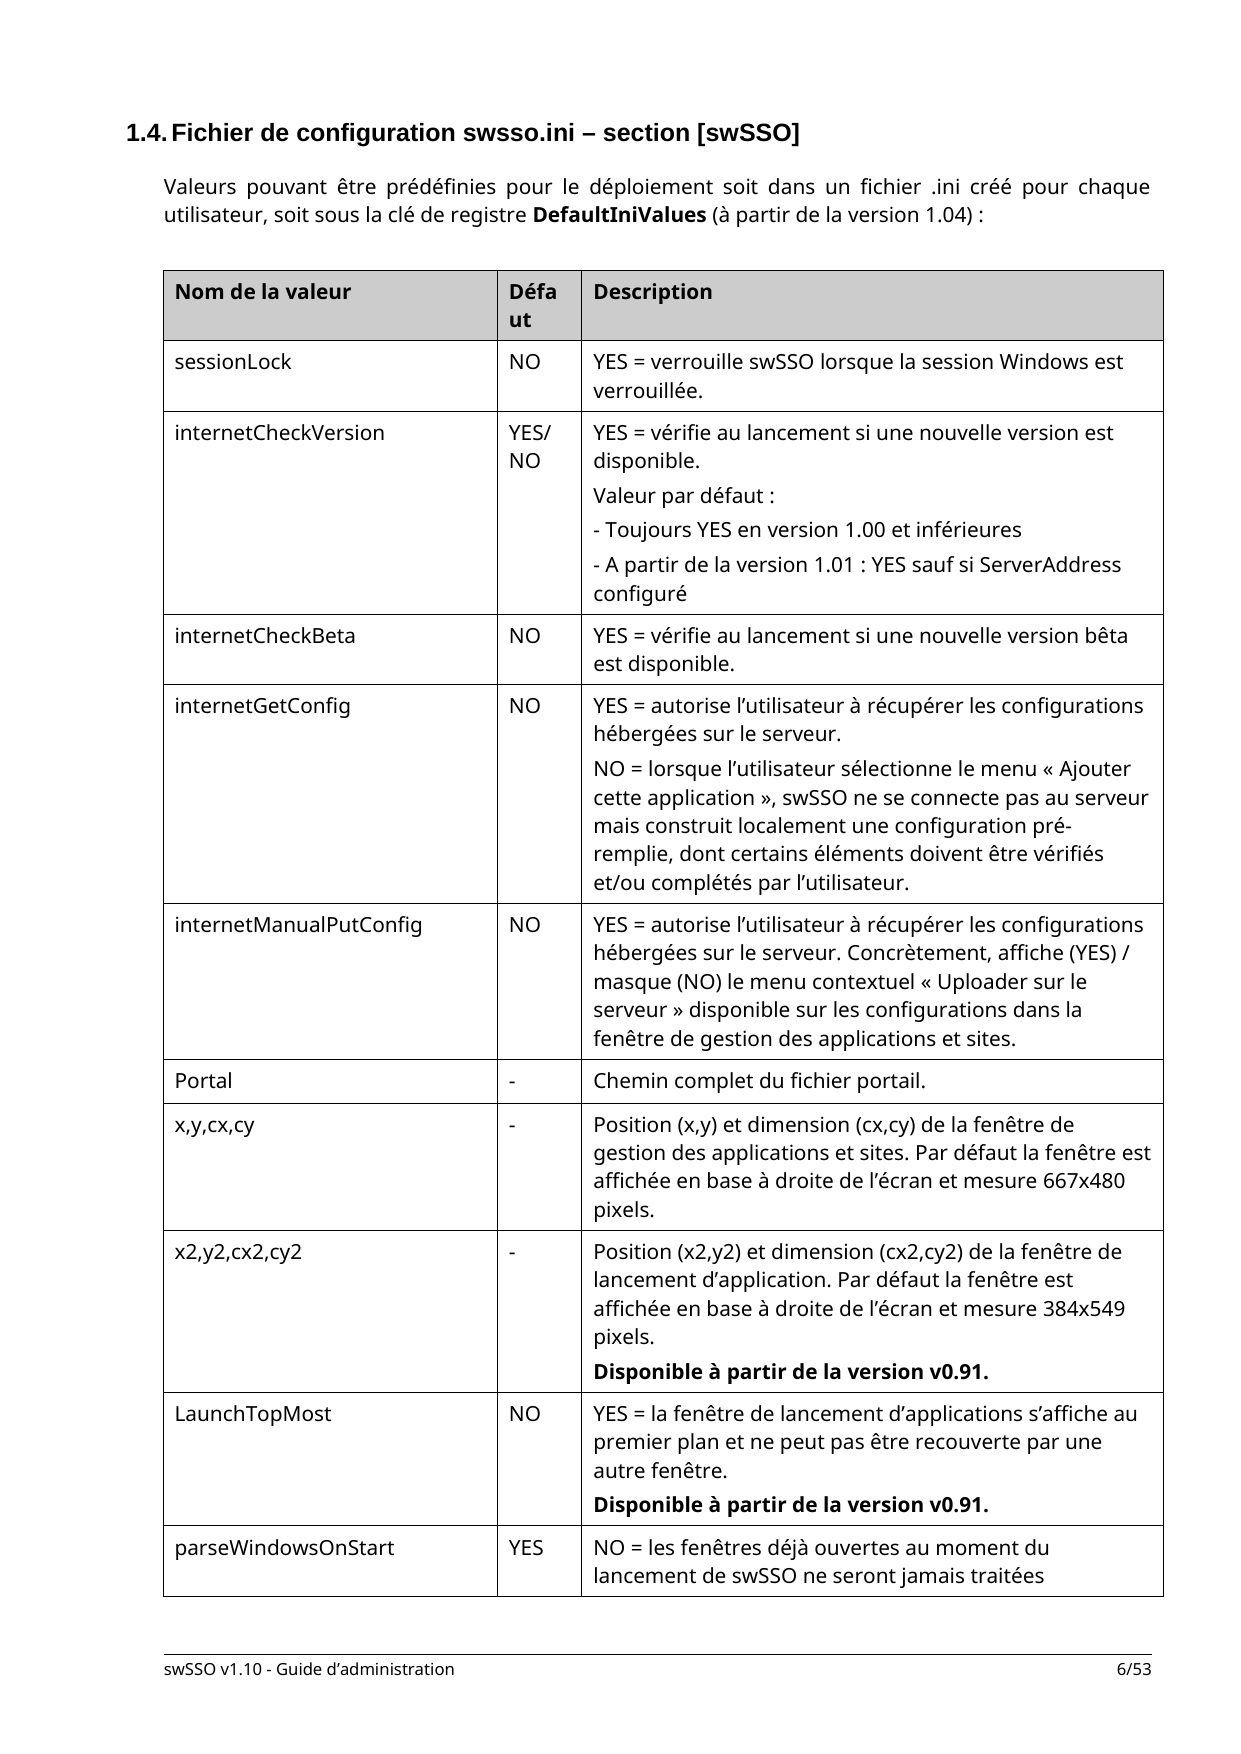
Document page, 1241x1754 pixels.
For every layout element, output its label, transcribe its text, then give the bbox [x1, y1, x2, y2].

table_cell NO [498, 1393, 581, 1525]
table_cell internetManualPutConfig [164, 904, 497, 1058]
table_cell internetGetConfig [164, 685, 497, 903]
text Valeurs pouvant être prédéfinies pour le déploiement soit dans un fichier .ini créé pour chaque utilisateur, soit sous la clé de registre DefaultIniValues (à partir de la version 1.04) : [164, 172, 1152, 229]
table_cell NO = les fenêtres déjà ouvertes au moment du lancement de swSSO ne seront jamais traitées [582, 1526, 1163, 1596]
table_cell YES = autorise l’utilisateur à récupérer les configurations hébergées sur le serveur. NO = lorsque l’utilisateur sélectionne le menu « Ajouter cette application », swSSO ne se connecte pas au serveur mais construit localement une configuration pré-remplie, dont certains éléments doivent être vérifiés et/ou complétés par l’utilisateur. [582, 685, 1163, 903]
table_cell LaunchTopMost [164, 1393, 497, 1525]
table_cell internetCheckBeta [164, 615, 497, 684]
table_cell Position (x2,y2) et dimension (cx2,cy2) de la fenêtre de lancement d’application. Par défaut la fenêtre est affichée en base à droite de l’écran et mesure 384x549 pixels. Disponible à partir de la version v0.91. [582, 1231, 1163, 1392]
table_header Nom de la valeur [164, 271, 497, 340]
table_cell - [498, 1231, 581, 1392]
subtitle Fichier de configuration swsso.ini – section [swSSO] [126, 118, 1152, 147]
table_cell - [498, 1104, 581, 1230]
table_cell x,y,cx,cy [164, 1104, 497, 1230]
table_cell internetCheckVersion [164, 412, 497, 613]
table_cell NO [498, 685, 581, 903]
table_cell x2,y2,cx2,cy2 [164, 1231, 497, 1392]
table_cell Portal [164, 1060, 497, 1102]
table_cell YES = verrouille swSSO lorsque la session Windows est verrouillée. [582, 341, 1163, 411]
table_cell YES = vérifie au lancement si une nouvelle version est disponible. Valeur par défaut : - Toujours YES en version 1.00 et inférieures - A partir de la version 1.01 : YES sauf si ServerAddress configuré [582, 412, 1163, 613]
table_cell NO [498, 904, 581, 1058]
table_cell parseWindowsOnStart [164, 1526, 497, 1596]
table_cell YES = vérifie au lancement si une nouvelle version bêta est disponible. [582, 615, 1163, 684]
table_cell Position (x,y) et dimension (cx,cy) de la fenêtre de gestion des applications et sites. Par défaut la fenêtre est affichée en base à droite de l’écran et mesure 667x480 pixels. [582, 1104, 1163, 1230]
table_header Description [582, 271, 1163, 340]
table_cell YES = la fenêtre de lancement d’applications s’affiche au premier plan et ne peut pas être recouverte par une autre fenêtre. Disponible à partir de la version v0.91. [582, 1393, 1163, 1525]
table_cell NO [498, 615, 581, 684]
table_cell YES [498, 1526, 581, 1596]
table_cell sessionLock [164, 341, 497, 411]
table_cell NO [498, 341, 581, 411]
table_cell YES/NO [498, 412, 581, 613]
table_cell - [498, 1060, 581, 1102]
table_cell Chemin complet du fichier portail. [582, 1060, 1163, 1102]
table_cell YES = autorise l’utilisateur à récupérer les configurations hébergées sur le serveur. Concrètement, affiche (YES) / masque (NO) le menu contextuel « Uploader sur le serveur » disponible sur les configurations dans la fenêtre de gestion des applications et sites. [582, 904, 1163, 1058]
table_header Défaut [498, 271, 581, 340]
